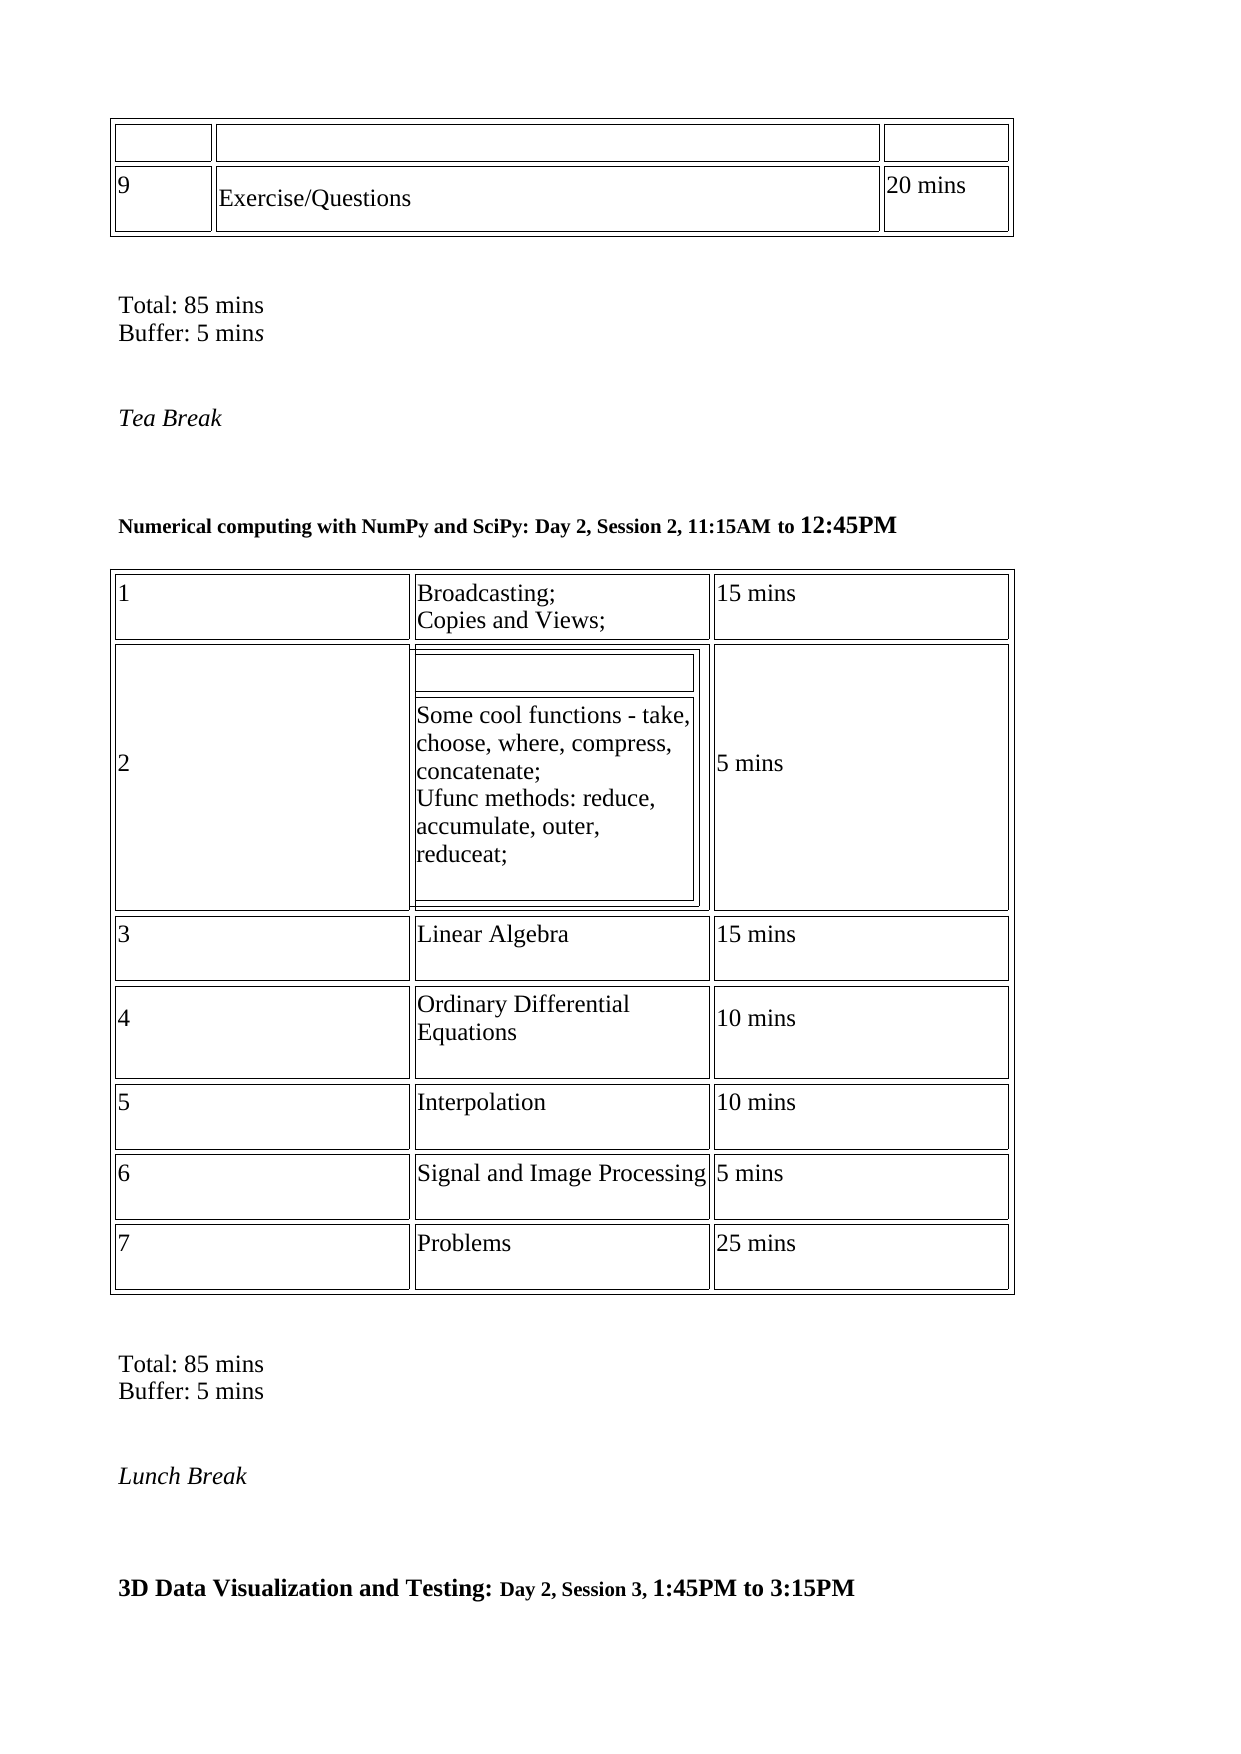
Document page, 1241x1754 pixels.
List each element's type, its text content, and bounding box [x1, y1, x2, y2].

table_cell Exercise/Questions [214, 161, 881, 231]
table_header 15 mins [712, 570, 1011, 639]
table_cell [113, 119, 214, 161]
text 3D Data Visualization and Testing: Day 2, Session 3, 1:45PM to 3:15PM [118, 1574, 1122, 1602]
table_header Broadcasting; Copies and Views; [412, 570, 712, 639]
table_cell [214, 119, 881, 161]
table_cell 6 [113, 1149, 412, 1219]
table_cell Linear Algebra [412, 910, 712, 980]
text Lunch Break [118, 1462, 1122, 1545]
table_cell 5 mins [712, 639, 1011, 910]
table_cell 10 mins [712, 1078, 1011, 1148]
table_cell [412, 639, 712, 910]
table_header [416, 650, 696, 691]
table_cell [416, 645, 709, 910]
table_cell 20 mins [881, 161, 1011, 231]
table_cell 5 [113, 1078, 412, 1148]
text Total: 85 mins Buffer: 5 mins [118, 292, 1122, 375]
table_cell Problems [412, 1219, 712, 1289]
table_cell 2 [113, 639, 412, 910]
table_cell 4 [113, 980, 412, 1078]
table_cell Signal and Image Processing [412, 1149, 712, 1219]
table_cell Ordinary Differential Equations [412, 980, 712, 1078]
table_cell 5 mins [712, 1149, 1011, 1219]
table_cell 15 mins [712, 910, 1011, 980]
table_cell 25 mins [712, 1219, 1011, 1289]
table_cell Interpolation [412, 1078, 712, 1148]
table_header [416, 655, 693, 691]
table_cell 7 [113, 1219, 412, 1289]
table_cell 3 [113, 910, 412, 980]
table_cell Some cool functions - take, choose, where, compress, concatenate; Ufunc methods: reduce, accumulate, outer, reduceat; [416, 691, 696, 900]
table_cell 9 [113, 161, 214, 231]
table_cell 10 mins [712, 980, 1011, 1078]
text Tea Break [118, 404, 1122, 482]
text Total: 85 mins Buffer: 5 mins [118, 1350, 1122, 1433]
table_header 1 [113, 570, 412, 639]
text Numerical computing with NumPy and SciPy: Day 2, Session 2, 11:15AM to 12:45PM [118, 512, 1122, 539]
table_cell [881, 119, 1011, 161]
